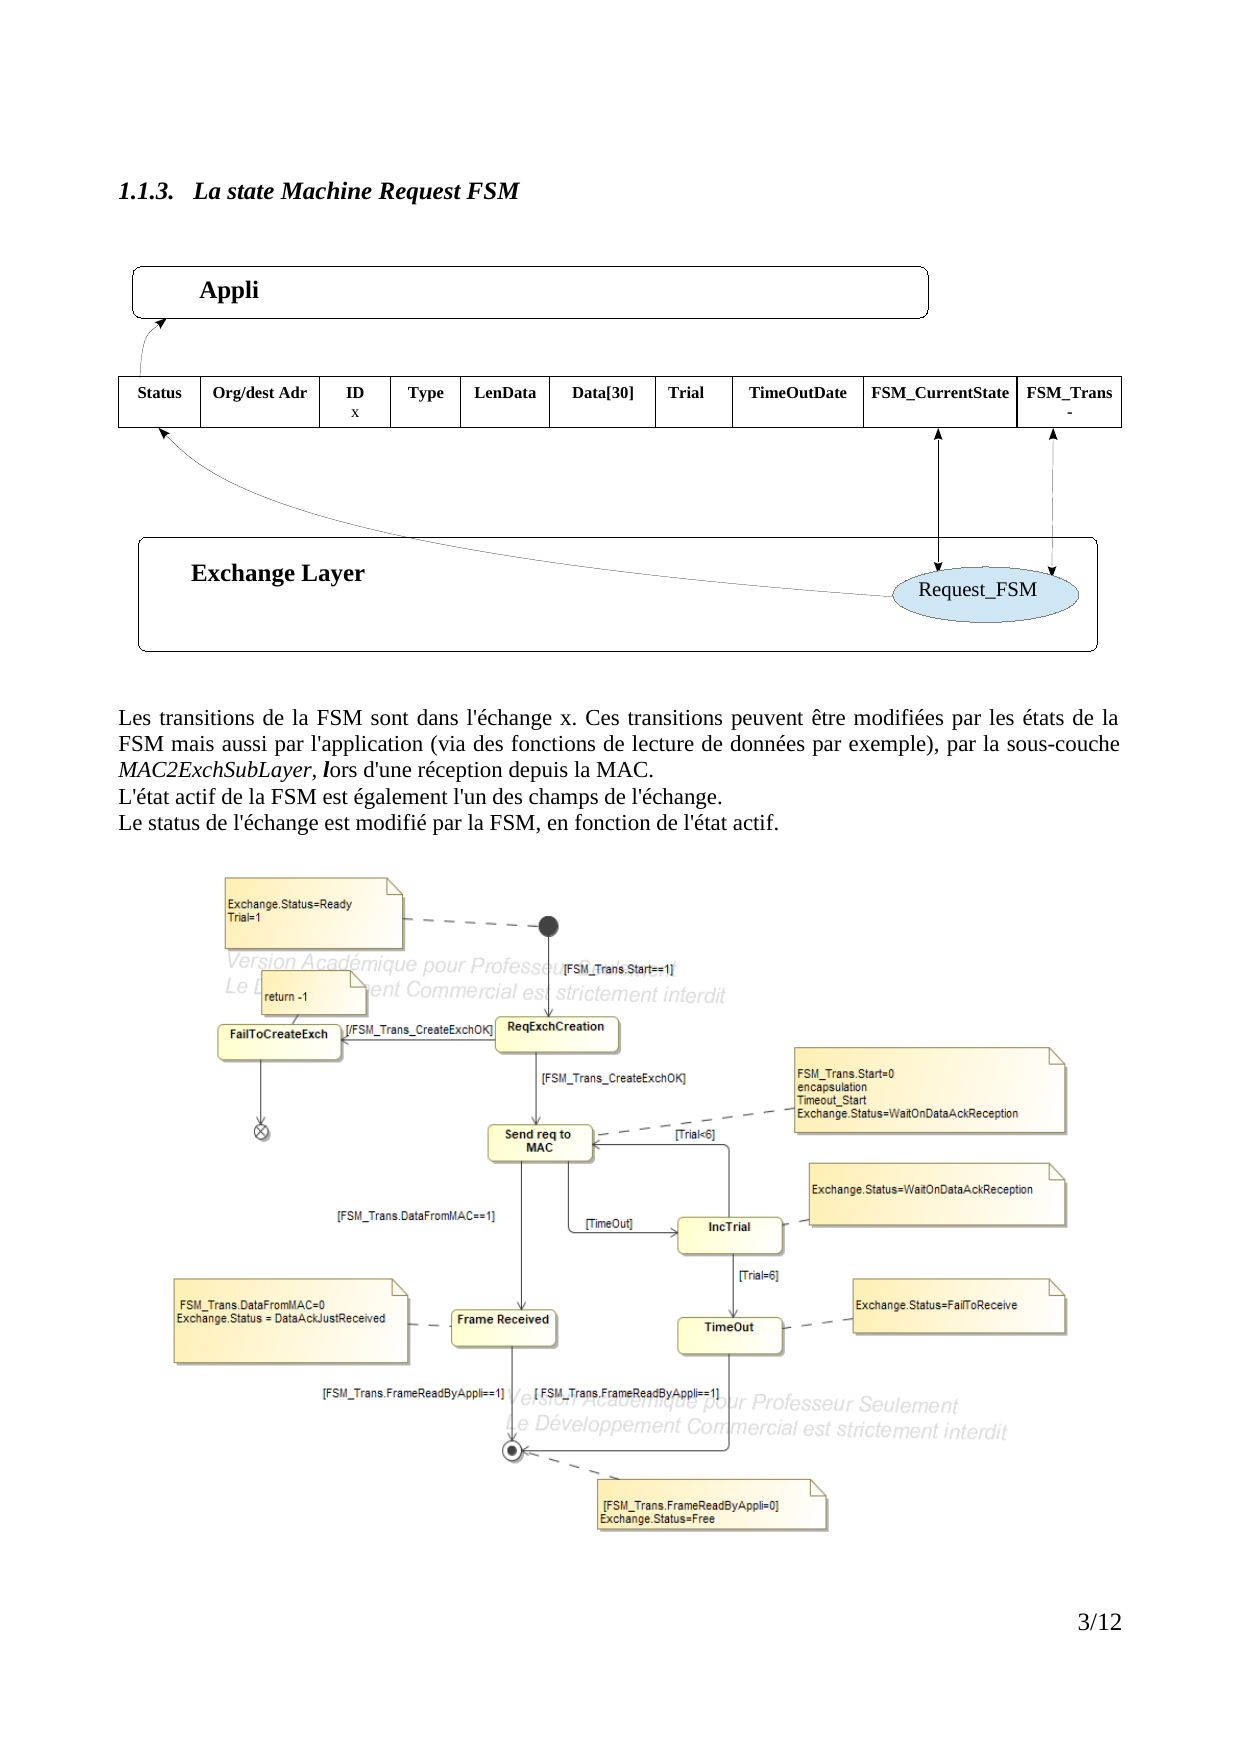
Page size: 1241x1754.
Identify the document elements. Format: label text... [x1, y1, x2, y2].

table_header TimeOutDate [733, 377, 863, 427]
table_header Type [391, 377, 460, 427]
table_header Trial [656, 377, 732, 427]
table_header ID x [320, 377, 390, 427]
table_header FSM_Trans - [1018, 377, 1121, 427]
table_header Data[30] [550, 377, 655, 427]
table_header Status [119, 377, 200, 427]
table_header LenData [461, 377, 549, 427]
text Le status de l'échange est modifié par la FSM, en fonction de l'état actif. [118, 809, 1122, 835]
table_header FSM_CurrentState [864, 377, 1016, 427]
text Les transitions de la FSM sont dans l'échange x. Ces transitions peuvent être modifiées par les états de la FSM mais aussi par l'application (via des fonctions de lecture de données par exemple), par la sous-couche MAC2ExchSubLayer, lors d'une réception depuis la MAC. [118, 704, 1122, 783]
table_header Org/dest Adr [201, 377, 319, 427]
text L'état actif de la FSM est également l'un des champs de l'échange. [118, 783, 1122, 809]
subtitle La state Machine Request FSM [118, 176, 1122, 205]
